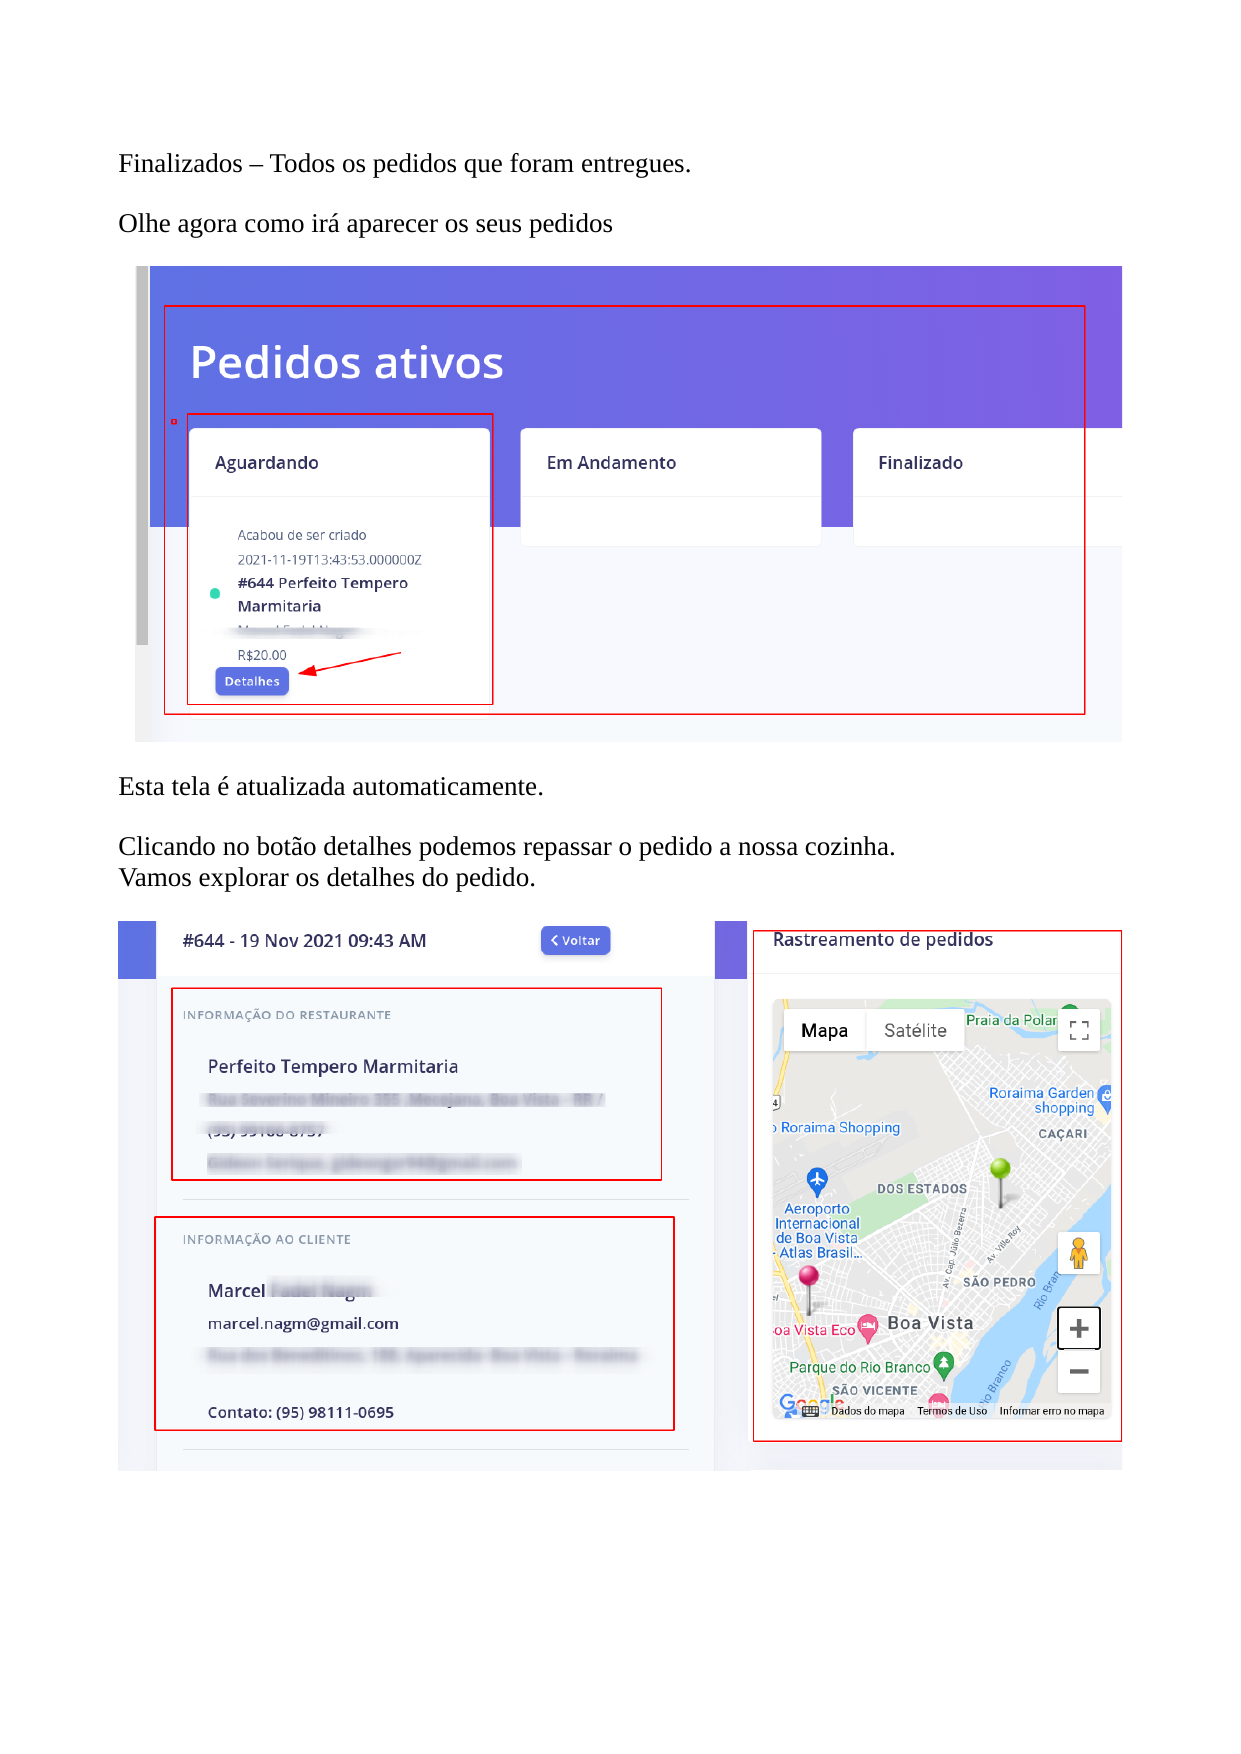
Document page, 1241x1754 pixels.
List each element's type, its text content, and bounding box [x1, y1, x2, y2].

text Olhe agora como irá aparecer os seus pedidos [118, 207, 1122, 238]
text Clicando no botão detalhes podemos repassar o pedido a nossa cozinha. [118, 830, 1122, 861]
picture [118, 266, 1123, 742]
text Esta tela é atualizada automaticamente. [118, 770, 1122, 801]
text Vamos explorar os detalhes do pedido. [118, 861, 1122, 892]
picture [118, 921, 1123, 1471]
text Finalizados – Todos os pedidos que foram entregues. [118, 147, 1122, 178]
